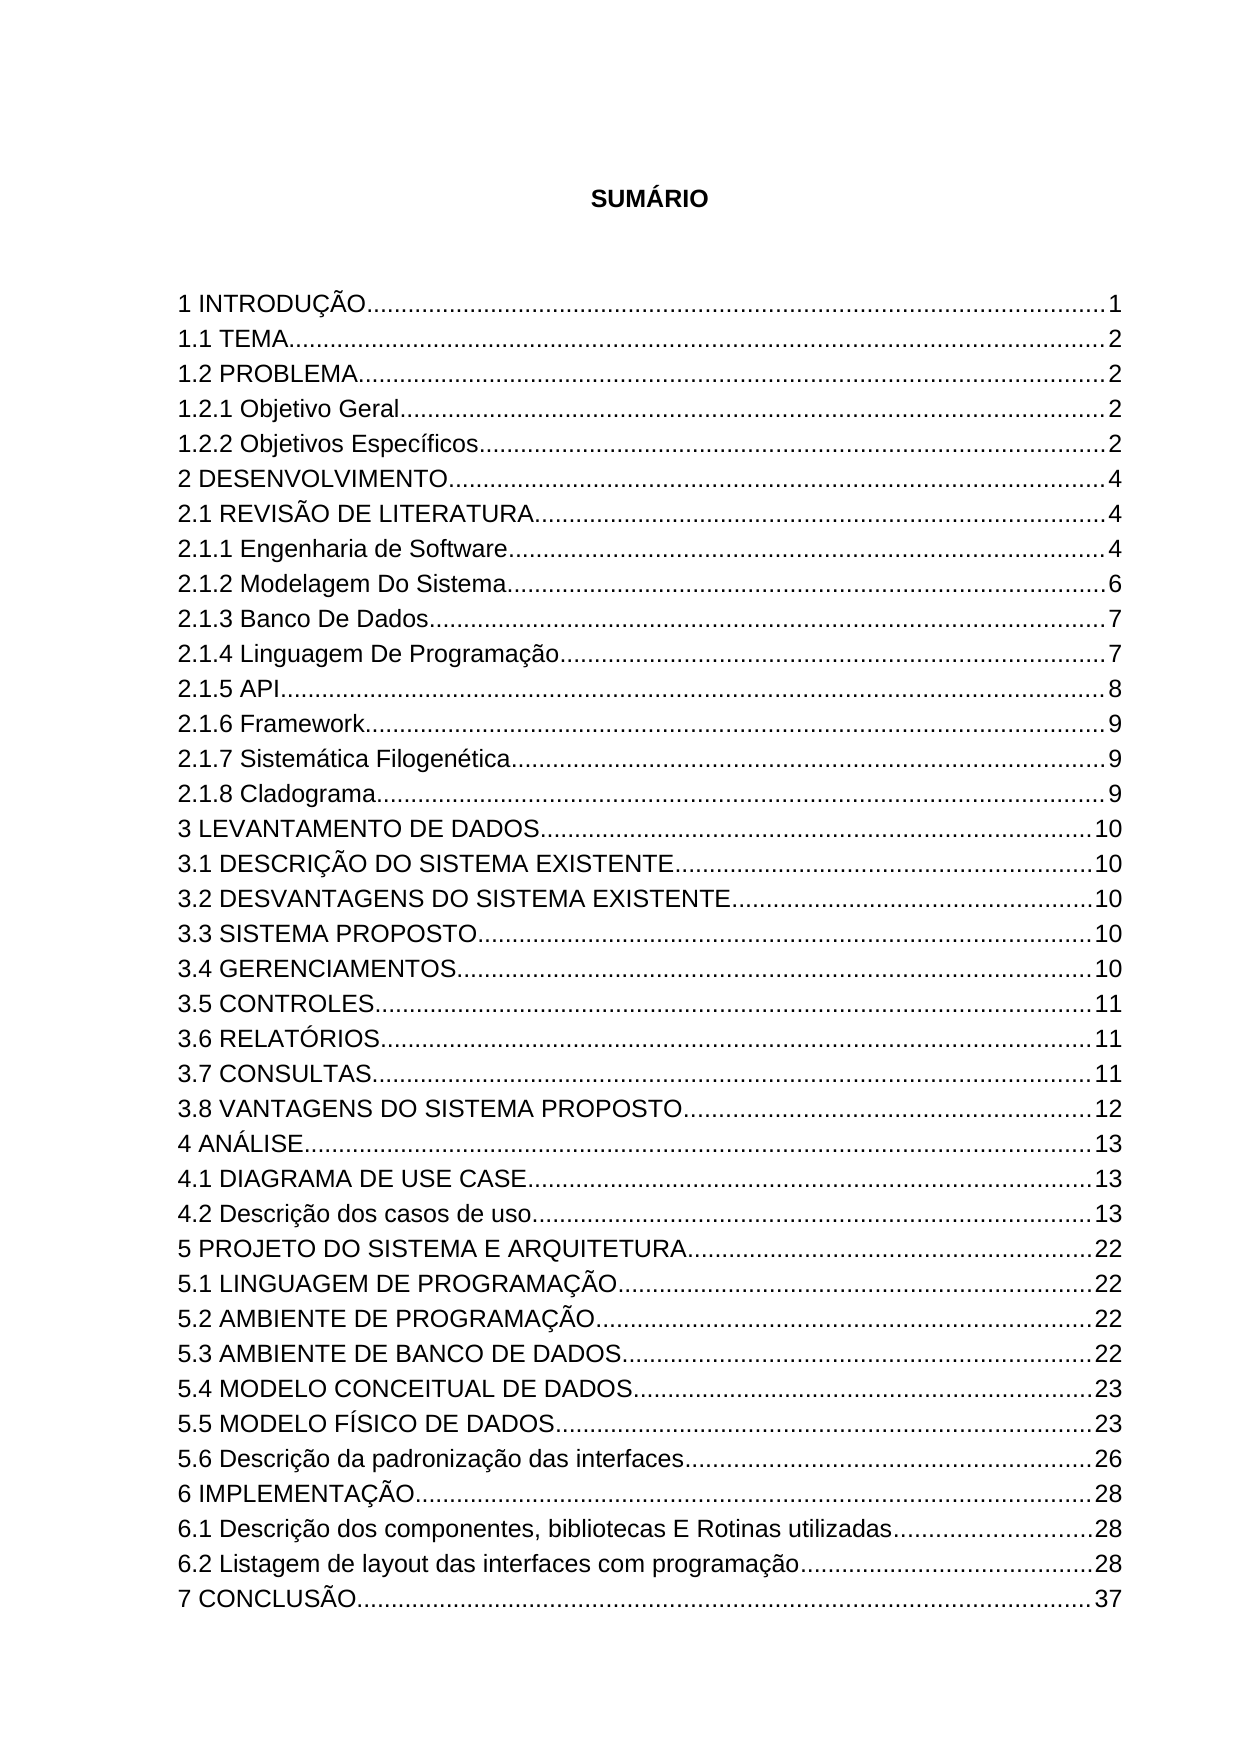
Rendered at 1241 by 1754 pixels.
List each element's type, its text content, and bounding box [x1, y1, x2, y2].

text 3.4 GERENCIAMENTOS 10 [177, 954, 1122, 983]
text 4 Análise 13 [177, 1129, 1122, 1158]
text 3.6 RELATÓRIOS 11 [177, 1024, 1122, 1053]
text 3 LEVANTAMENTO DE DADOS 10 [177, 814, 1122, 843]
text 3.2 DESVANTAGENS DO SISTEMA EXISTENTE 10 [177, 884, 1122, 913]
text 2.1.1 Engenharia de Software 4 [177, 534, 1122, 563]
text 6.2 Listagem de layout das interfaces com programação 28 [177, 1549, 1122, 1578]
text 2.1.5 API 8 [177, 674, 1122, 703]
text 3.1 DESCRIÇÃO DO SISTEMA EXISTENTE 10 [177, 849, 1122, 878]
text 1 INTROdução 1 [177, 289, 1122, 318]
text 1.2.2 Objetivos Específicos 2 [177, 429, 1122, 458]
text 2.1 REVISÃO DE LITERATURA 4 [177, 499, 1122, 528]
text 5.2 AMBIENTE DE PROGRAMAÇÃO 22 [177, 1304, 1122, 1333]
text 5.1 LINGUAGEM DE PROGRAMAÇÃO 22 [177, 1269, 1122, 1298]
text 5.3 AMBIENTE DE BANCO DE DADOS 22 [177, 1339, 1122, 1368]
text 3.8 VANTAGENS DO SISTEMA PROPOSTO 12 [177, 1094, 1122, 1123]
text 7 Conclusão 37 [177, 1584, 1122, 1613]
text 2.1.4 Linguagem De Programação 7 [177, 639, 1122, 668]
text 5 PROJETO DO SISTEMA E arquitetura 22 [177, 1234, 1122, 1263]
text 4.2 Descrição dos casos de uso 13 [177, 1199, 1122, 1228]
text 5.6 Descrição da padronização das interfaces 26 [177, 1444, 1122, 1473]
text 2.1.8 Cladograma 9 [177, 779, 1122, 808]
text 1.2.1 Objetivo Geral 2 [177, 394, 1122, 423]
text 4.1 DIAGRAMA DE USE CASE 13 [177, 1164, 1122, 1193]
text 2.1.2 Modelagem Do Sistema 6 [177, 569, 1122, 598]
text 3.5 CONTROLES 11 [177, 989, 1122, 1018]
text 2.1.6 Framework 9 [177, 709, 1122, 738]
text 2.1.7 Sistemática Filogenética 9 [177, 744, 1122, 773]
text 5.4 MODELO CONCEITUAL DE DADOS 23 [177, 1374, 1122, 1403]
text 5.5 MODELO FÍSICO DE DADOS 23 [177, 1409, 1122, 1438]
text 2.1.3 Banco De Dados 7 [177, 604, 1122, 633]
text SUMÁRIO [177, 184, 1122, 212]
text 6 Implementação 28 [177, 1479, 1122, 1508]
text 1.2 PROBLEMA 2 [177, 359, 1122, 388]
text 3.7 CONSULTAS 11 [177, 1059, 1122, 1088]
text 1.1 TEMA 2 [177, 324, 1122, 353]
text 6.1 Descrição dos componentes, bibliotecas E Rotinas utilizadas 28 [177, 1514, 1122, 1543]
text 2 Desenvolvimento 4 [177, 464, 1122, 493]
text 3.3 SISTEMA PROPOSTO 10 [177, 919, 1122, 948]
